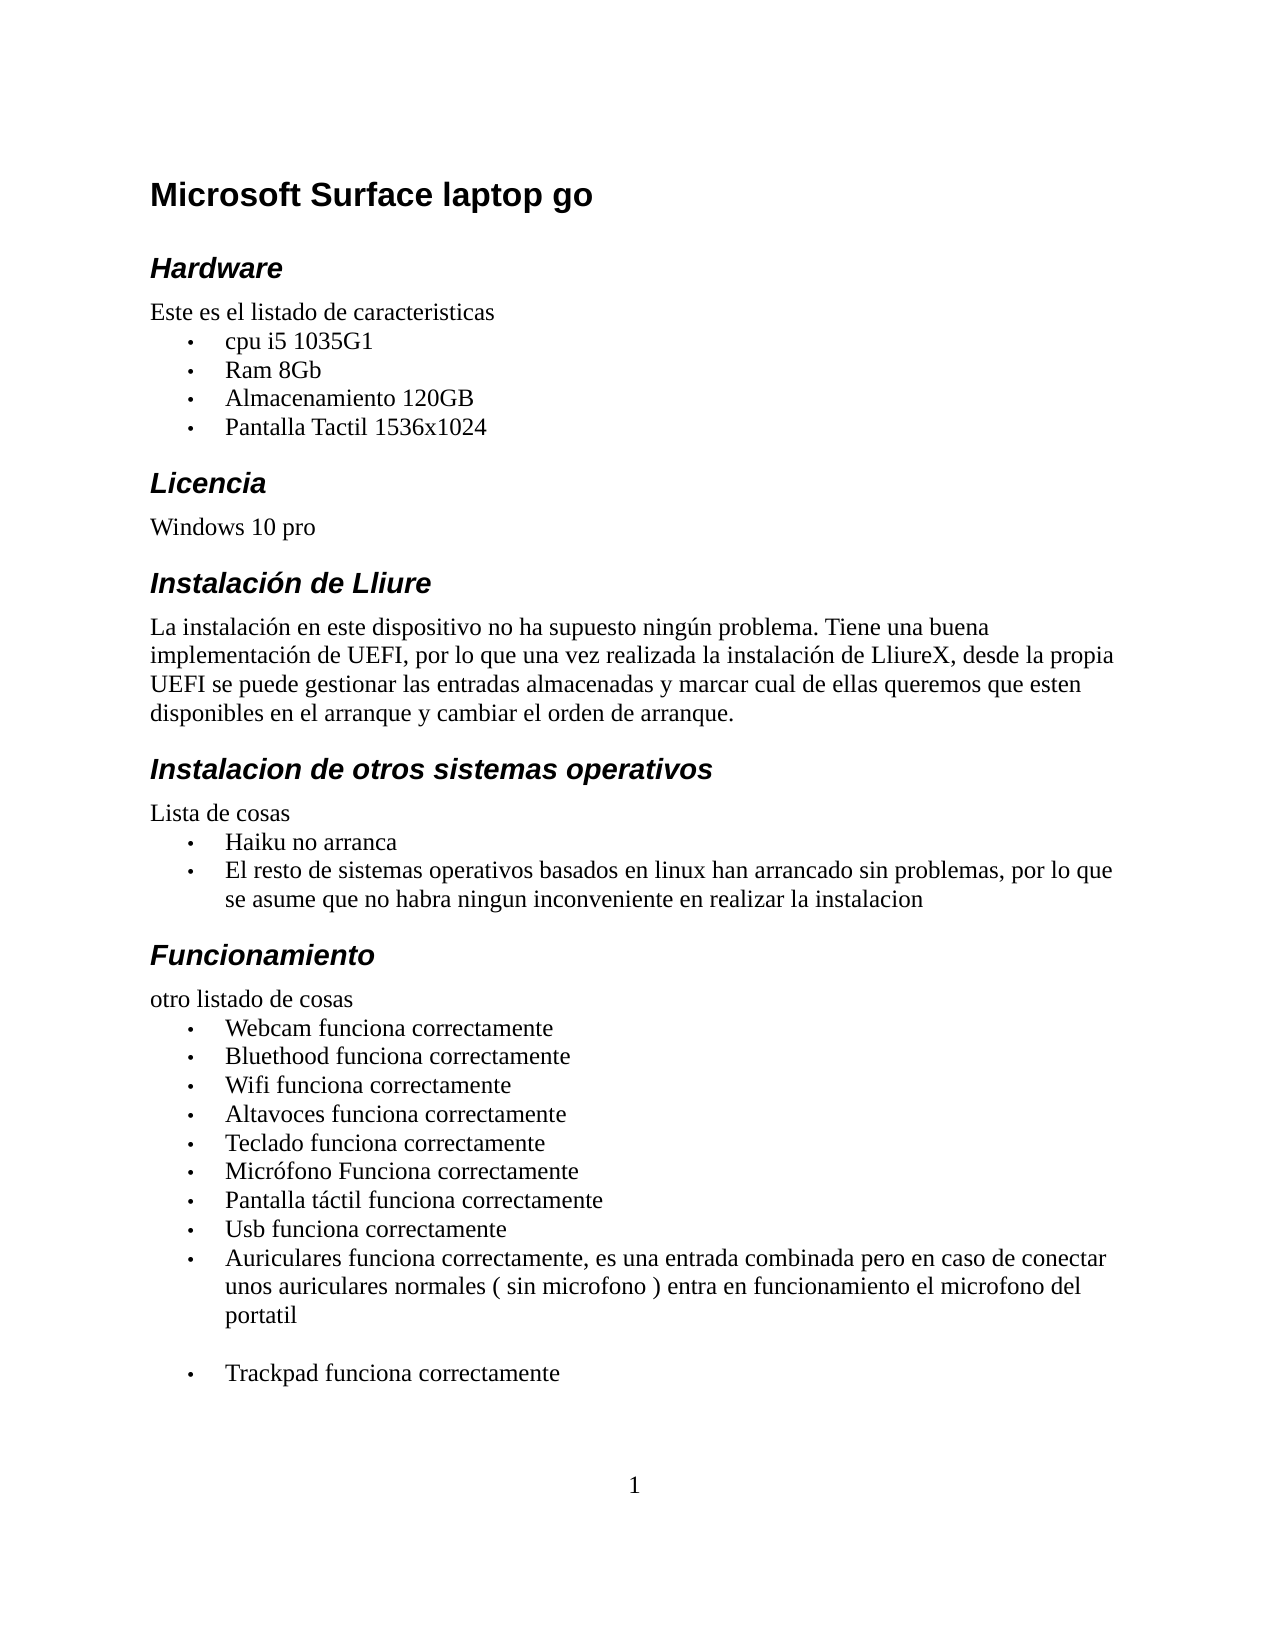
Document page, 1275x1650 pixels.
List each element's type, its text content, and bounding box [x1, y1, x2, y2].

text otro listado de cosas [150, 984, 1125, 1013]
list Micrófono Funciona correctamente [187, 1156, 1125, 1185]
subtitle Licencia [150, 466, 1125, 499]
subtitle Microsoft Surface laptop go [150, 175, 1125, 214]
list Wifi funciona correctamente [187, 1070, 1125, 1099]
list Haiku no arranca [187, 827, 1125, 855]
list Webcam funciona correctamente [187, 1013, 1125, 1041]
subtitle Hardware [150, 251, 1125, 285]
subtitle Instalacion de otros sistemas operativos [150, 752, 1125, 785]
list Pantalla táctil funciona correctamente [187, 1185, 1125, 1214]
list Trackpad funciona correctamente [187, 1358, 1125, 1386]
text La instalación en este dispositivo no ha supuesto ningún problema. Tiene una buena implementación de UEFI, por lo que una vez realizada la instalación de LliureX, desde la propia UEFI se puede gestionar las entradas almacenadas y marcar cual de ellas queremos que esten disponibles en el arranque y cambiar el orden de arranque. [150, 612, 1125, 727]
list El resto de sistemas operativos basados en linux han arrancado sin problemas, por lo que se asume que no habra ningun inconveniente en realizar la instalacion [187, 855, 1125, 913]
list cpu i5 1035G1 [187, 326, 1125, 355]
subtitle Instalación de Lliure [150, 566, 1125, 599]
list Altavoces funciona correctamente [187, 1099, 1125, 1128]
list Almacenamiento 120GB [187, 383, 1125, 412]
list Bluethood funciona correctamente [187, 1041, 1125, 1070]
text Este es el listado de caracteristicas [150, 297, 1125, 326]
text Lista de cosas [150, 798, 1125, 827]
subtitle Funcionamiento [150, 938, 1125, 971]
text Windows 10 pro [150, 512, 1125, 541]
list Teclado funciona correctamente [187, 1128, 1125, 1156]
list Pantalla Tactil 1536x1024 [187, 412, 1125, 441]
list Ram 8Gb [187, 355, 1125, 383]
list Usb funciona correctamente [187, 1214, 1125, 1243]
list Auriculares funciona correctamente, es una entrada combinada pero en caso de conectar unos auriculares normales ( sin microfono ) entra en funcionamiento el microfono del portatil [187, 1243, 1125, 1358]
